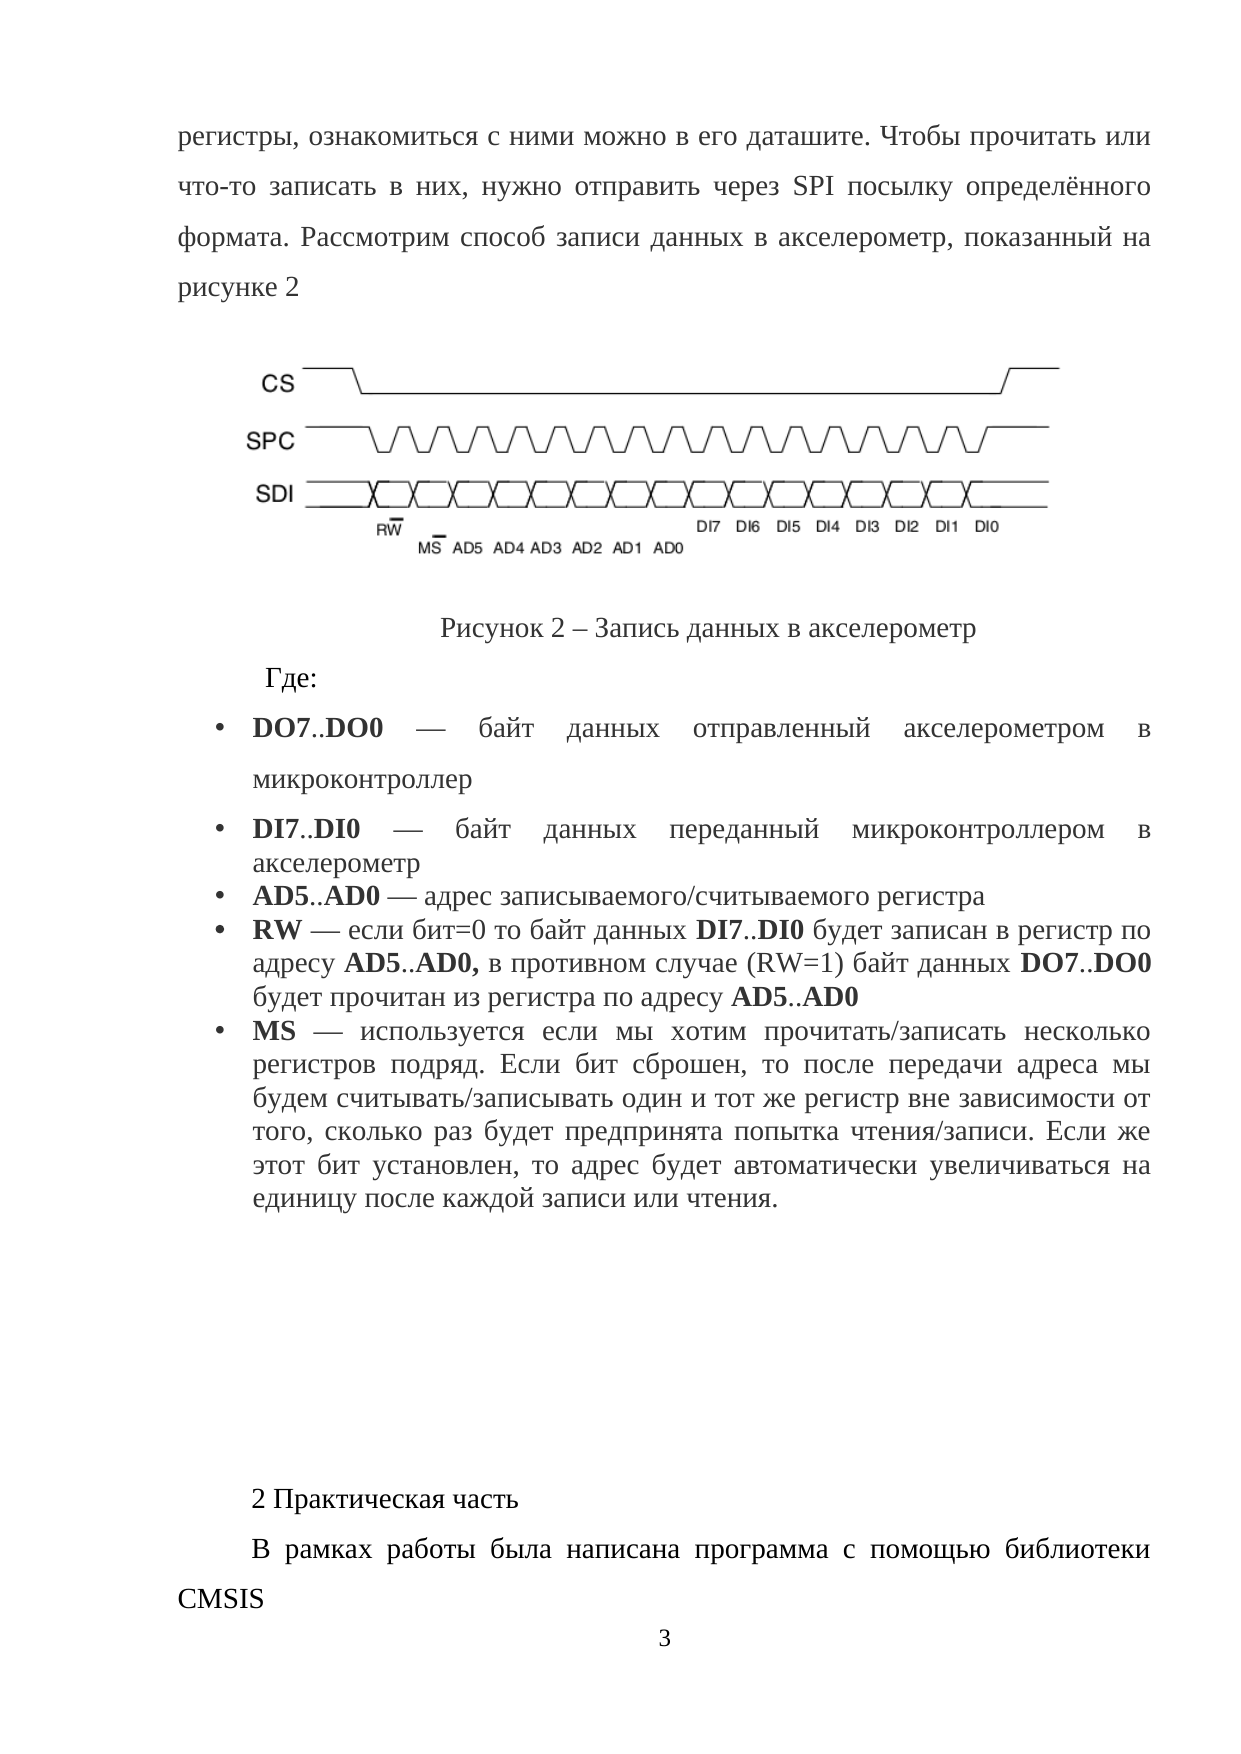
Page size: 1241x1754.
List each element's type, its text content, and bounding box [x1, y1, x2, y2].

list DI7..DI0 — байт данных переданный микроконтроллером в акселерометр [215, 811, 1152, 878]
text регистры, ознакомиться с ними можно в его даташите. Чтобы прочитать или что-то записать в них, нужно отправить через SPI посылку определённого формата. Рассмотрим способ записи данных в акселерометр, показанный на рисунке 2 [177, 118, 1152, 303]
list RW — если бит=0 то байт данных DI7..DI0 будет записан в регистр по адресу AD5..AD0, в противном случае (RW=1) байт данных DO7..DO0 будет прочитан из регистра по адресу AD5..AD0 [215, 912, 1152, 1013]
picture [167, 326, 1142, 593]
list В рамках работы была написана программа с помощью библиотеки CMSIS [177, 1531, 1152, 1615]
list DO7..DO0 — байт данных отправленный акселерометром в микроконтроллер [215, 710, 1152, 794]
text Рисунок 2 – Запись данных в акселерометр [177, 319, 1152, 643]
list MS — используется если мы хотим прочитать/записать несколько регистров подряд. Если бит сброшен, то после передачи адреса мы будем считывать/записывать один и тот же регистр вне зависимости от того, сколько раз будет предпринята попытка чтения/записи. Если же этот бит установлен, то адрес будет автоматически увеличиваться на единицу после каждой записи или чтения. [215, 1013, 1152, 1214]
list 2 Практическая часть [177, 1481, 1152, 1514]
list AD5..AD0 — адрес записываемого/считываемого регистра [215, 878, 1152, 912]
text Где: [177, 660, 1152, 694]
